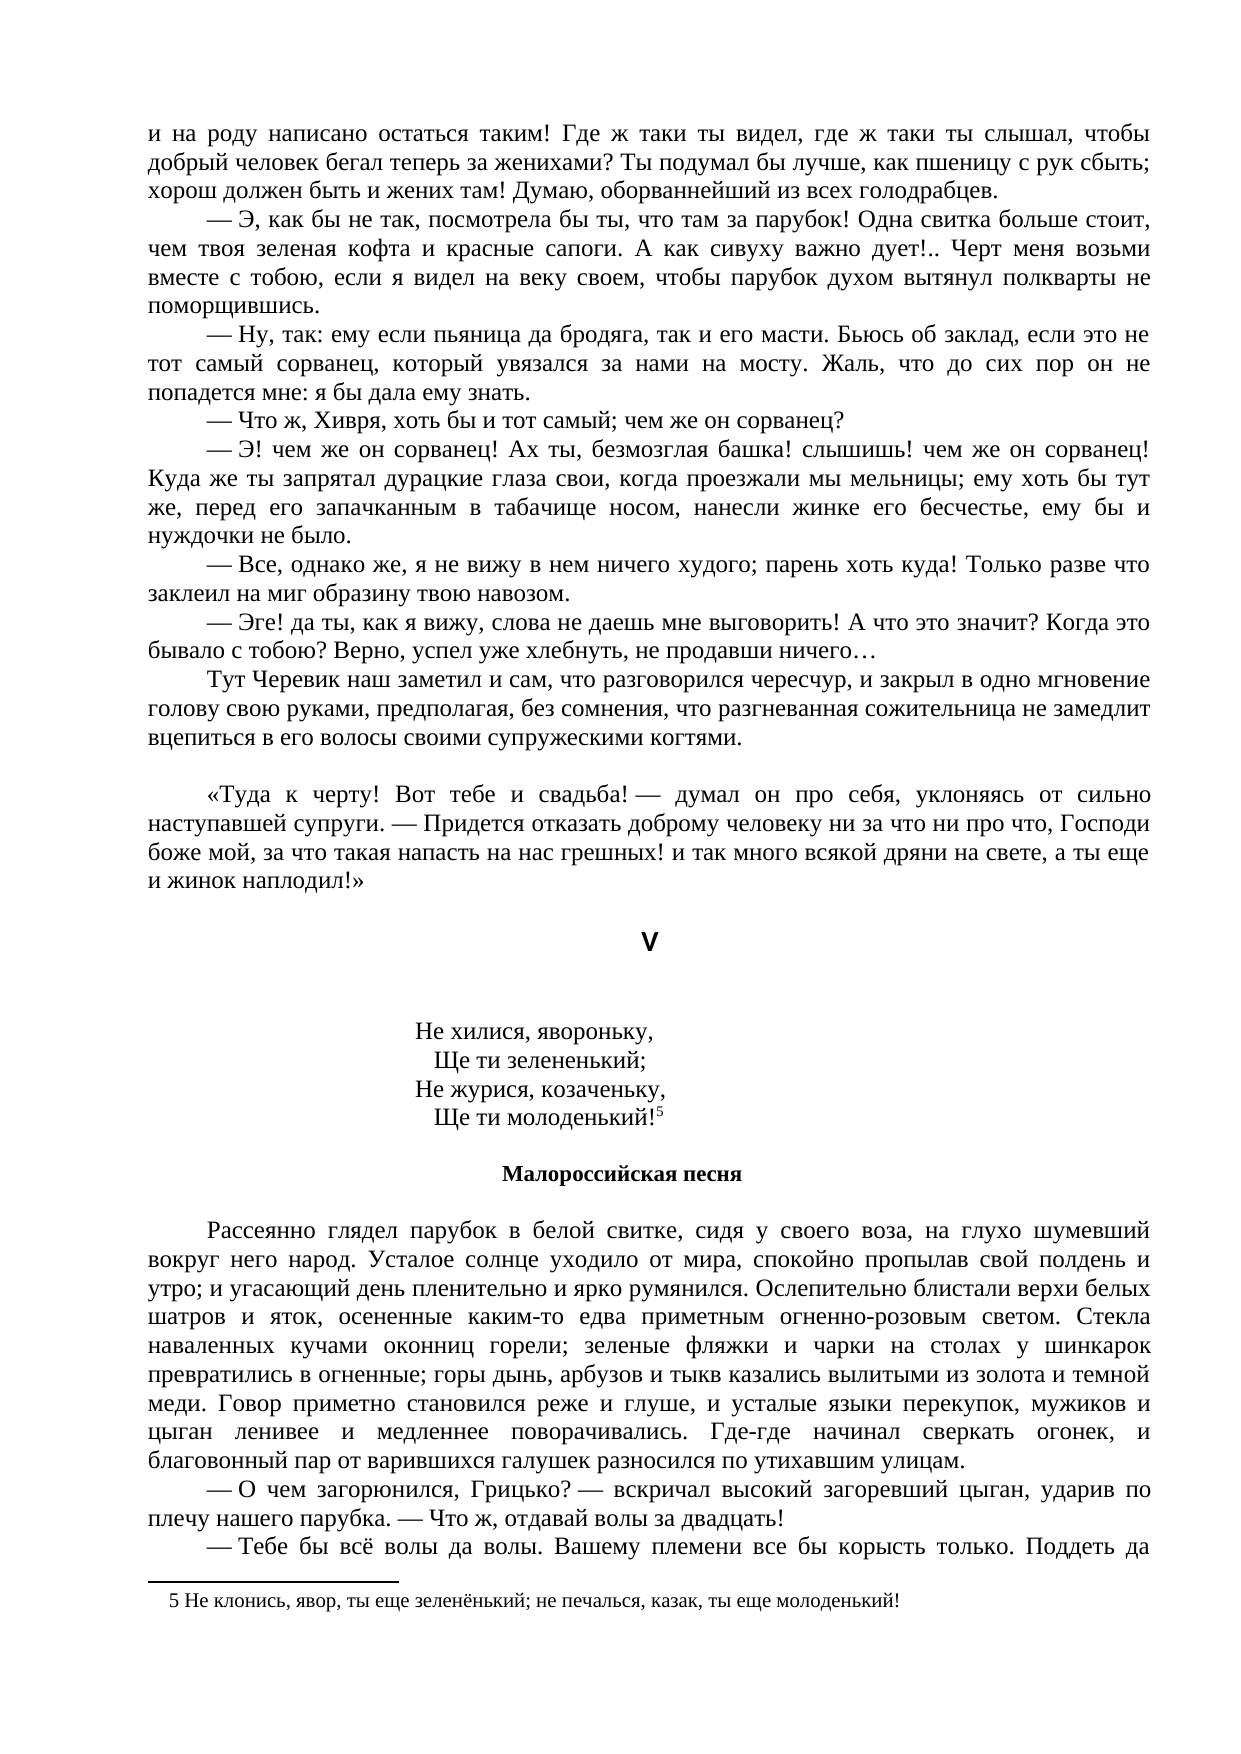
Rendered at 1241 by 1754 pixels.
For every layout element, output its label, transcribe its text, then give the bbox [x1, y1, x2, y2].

text Не хилися, явороньку, [356, 1016, 1089, 1045]
text Не журися, козаченьку, [356, 1074, 1089, 1102]
text — Э, как бы не так, посмотрела бы ты, что там за парубок! Одна свитка больше стоит, чем твоя зеленая кофта и красные сапоги. А как сивуху важно дует!.. Черт меня возьми вместе с тобою, если я видел на веку своем, чтобы парубок духом вытянул полкварты не поморщившись. [148, 204, 1152, 319]
text Рассеянно глядел парубок в белой свитке, сидя у своего воза, на глухо шумевший вокруг него народ. Усталое солнце уходило от мира, спокойно пропылав свой полдень и утро; и угасающий день пленительно и ярко румянился. Ослепительно блистали верхи белых шатров и яток, осененные каким-то едва приметным огненно-розовым светом. Стекла наваленных кучами оконниц горели; зеленые фляжки и чарки на столах у шинкарок превратились в огненные; горы дынь, арбузов и тыкв казались вылитыми из золота и темной меди. Говор приметно становился реже и глуше, и усталые языки перекупок, мужиков и цыган ленивее и медленнее поворачивались. Где-где начинал сверкать огонек, и благовонный пар от варившихся галушек разносился по утихавшим улицам. [148, 1215, 1152, 1474]
text Не клонись, явор, ты еще зеленёнький; не печалься, казак, ты еще молоденький! [148, 1588, 1152, 1612]
text — Э! чем же он сорванец! Ах ты, безмозглая башка! слышишь! чем же он сорванец! Куда же ты запрятал дурацкие глаза свои, когда проезжали мы мельницы; ему хоть бы тут же, перед его запачканным в табачище носом, нанесли жинке его бесчестье, ему бы и нуждочки не было. [148, 434, 1152, 549]
text Тут Черевик наш заметил и сам, что разговорился чересчур, и закрыл в одно мгновение голову свою руками, предполагая, без сомнения, что разгневанная сожительница не замедлит вцепиться в его волосы своими супружескими когтями. [148, 664, 1152, 751]
text «Туда к черту! Вот тебе и свадьба! — думал он про себя, уклоняясь от сильно наступавшей супруги. — Придется отказать доброму человеку ни за что ни про что, Господи боже мой, за что такая напасть на нас грешных! и так много всякой дряни на свете, а ты еще и жинок наплодил!» [148, 779, 1152, 894]
text и на роду написано остаться таким! Где ж таки ты видел, где ж таки ты слышал, чтобы добрый человек бегал теперь за женихами? Ты подумал бы лучше, как пшеницу с рук сбыть; хорош должен быть и жених там! Думаю, оборваннейший из всех голодрабцев. [148, 118, 1152, 204]
text Малороссийская песня [460, 1160, 1152, 1186]
text — О чем загорюнился, Грицько? — вскричал высокий загоревший цыган, ударив по плечу нашего парубка. — Что ж, отдавай волы за двадцать! [148, 1474, 1152, 1531]
text — Эге! да ты, как я вижу, слова не даешь мне выговорить! А что это значит? Когда это бывало с тобою? Верно, успел уже хлебнуть, не продавши ничего… [148, 607, 1152, 664]
text Ще ти зелененький; [356, 1045, 1089, 1074]
text Ще ти молоденький! [356, 1102, 1089, 1131]
text — Что ж, Хивря, хоть бы и тот самый; чем же он сорванец? [148, 406, 1152, 434]
text — Тебе бы всё волы да волы. Вашему племени все бы корысть только. Поддеть да [148, 1531, 1152, 1560]
subtitle V [148, 923, 1152, 959]
text — Ну, так: ему если пьяница да бродяга, так и его масти. Бьюсь об заклад, если это не тот самый сорванец, который увязался за нами на мосту. Жаль, что до сих пор он не попадется мне: я бы дала ему знать. [148, 319, 1152, 406]
text — Все, однако же, я не вижу в нем ничего худого; парень хоть куда! Только разве что заклеил на миг образину твою навозом. [148, 549, 1152, 607]
